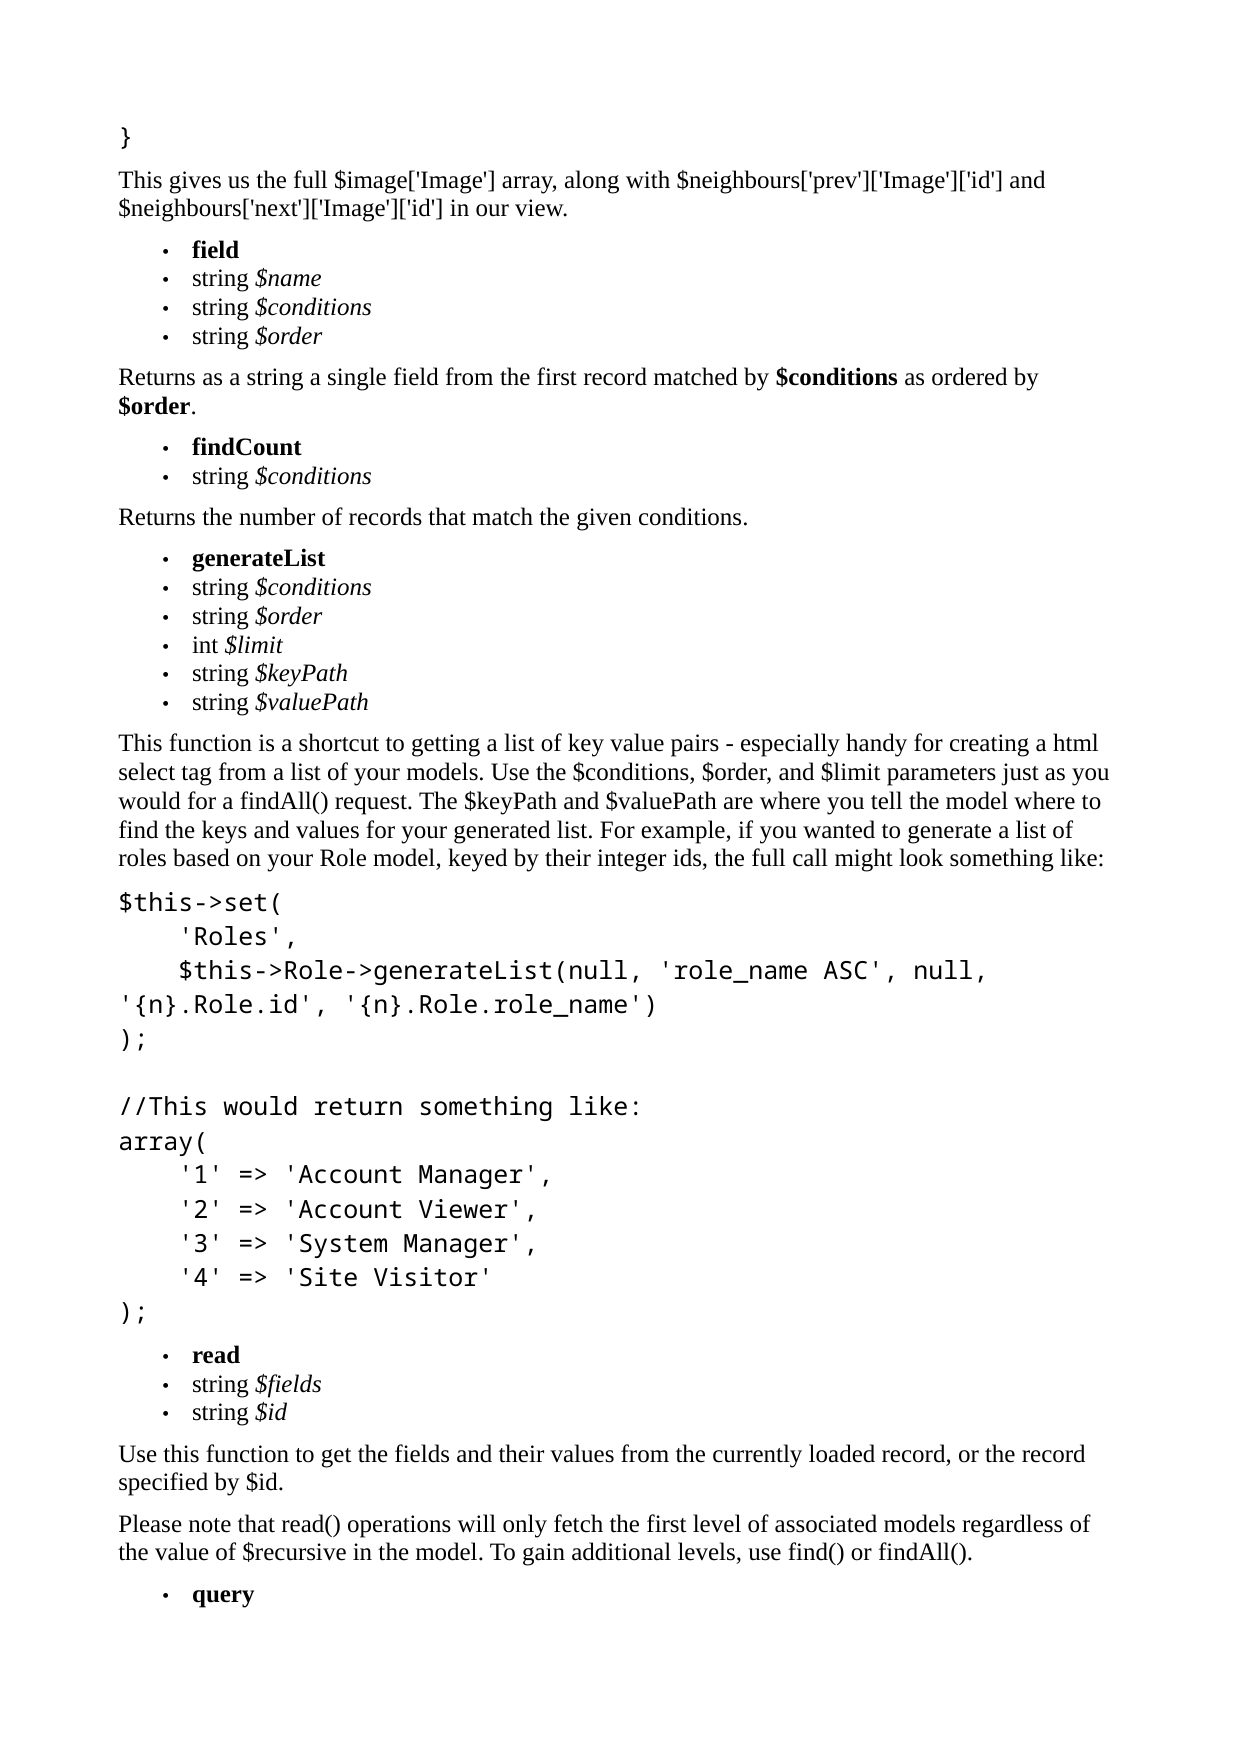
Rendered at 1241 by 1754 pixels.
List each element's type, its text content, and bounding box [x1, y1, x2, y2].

text Use this function to get the fields and their values from the currently loaded record, or the record specified by $id. [118, 1439, 1122, 1496]
list string $conditions [162, 292, 1122, 321]
text This gives us the full $image['Image'] array, along with $neighbours['prev']['Image']['id'] and $neighbours['next']['Image']['id'] in our view. [118, 165, 1122, 222]
list findCount [162, 432, 1122, 461]
list read [162, 1340, 1122, 1369]
list int $limit [162, 630, 1122, 658]
list field [162, 235, 1122, 263]
list string $conditions [162, 461, 1122, 490]
text Please note that read() operations will only fetch the first level of associated models regardless of the value of $recursive in the model. To gain additional levels, use find() or findAll(). [118, 1509, 1122, 1566]
text This function is a shortcut to getting a list of key value pairs - especially handy for creating a html select tag from a list of your models. Use the $conditions, $order, and $limit parameters just as you would for a findAll() request. The $keyPath and $valuePath are where you tell the model where to find the keys and values for your generated list. For example, if you wanted to generate a list of roles based on your Role model, keyed by their integer ids, the full call might look something like: [118, 728, 1122, 872]
text } [118, 118, 1122, 152]
list query [162, 1579, 1122, 1607]
list string $order [162, 321, 1122, 350]
list generateList [162, 543, 1122, 572]
list string $order [162, 601, 1122, 630]
list string $keyPath [162, 658, 1122, 687]
list string $valuePath [162, 687, 1122, 716]
list string $fields [162, 1369, 1122, 1397]
list string $conditions [162, 572, 1122, 601]
list string $name [162, 263, 1122, 292]
list string $id [162, 1397, 1122, 1426]
text $this->set( 'Roles', $this->Role->generateList(null, 'role_name ASC', null, '{n}.Role.id', '{n}.Role.role_name') ); //This would return something like: array( '1' => 'Account Manager', '2' => 'Account Viewer', '3' => 'System Manager', '4' => 'Site Visitor' ); [118, 885, 1122, 1327]
text Returns as a string a single field from the first record matched by $conditions as ordered by $order. [118, 362, 1122, 420]
text Returns the number of records that match the given conditions. [118, 502, 1122, 531]
